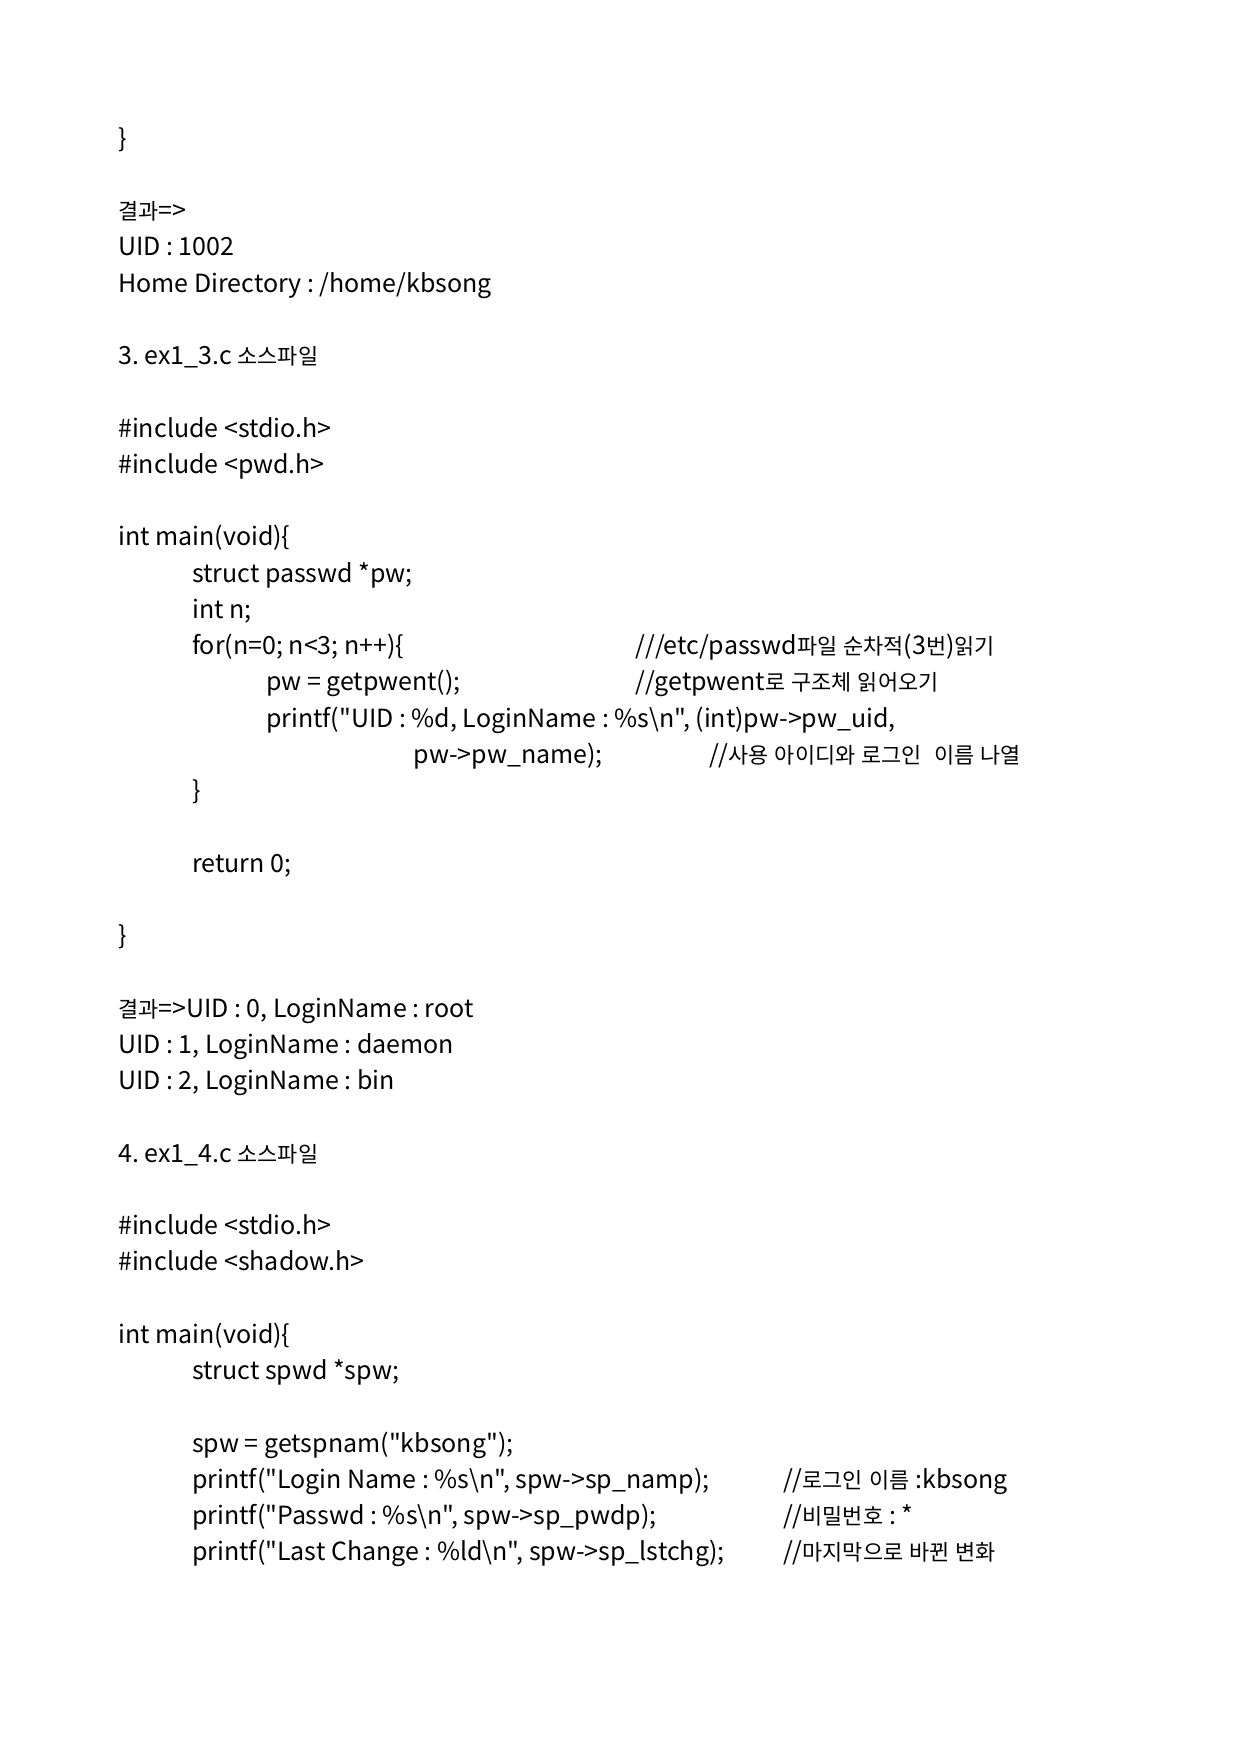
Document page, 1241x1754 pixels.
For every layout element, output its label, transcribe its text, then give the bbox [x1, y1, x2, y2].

text #include <shadow.h> [118, 1242, 1122, 1278]
text 3. ex1_3.c 소스파일 [118, 336, 1122, 372]
text for(n=0; n<3; n++){ ///etc/passwd파일 순차적(3번)읽기 [118, 626, 1122, 662]
text printf("UID : %d, LoginName : %s\n", (int)pw->pw_uid, [118, 698, 1122, 734]
text #include <stdio.h> [118, 408, 1122, 444]
text return 0; [118, 843, 1122, 879]
text pw = getpwent(); //getpwent로 구조체 읽어오기 [118, 662, 1122, 698]
text UID : 1002 [118, 227, 1122, 263]
text } [118, 118, 1122, 154]
text struct passwd *pw; [118, 553, 1122, 589]
text printf("Login Name : %s\n", spw->sp_namp); //로그인 이름 :kbsong [118, 1459, 1122, 1496]
text } [118, 771, 1122, 807]
text UID : 2, LoginName : bin [118, 1061, 1122, 1097]
text struct spwd *spw; [118, 1351, 1122, 1387]
text 결과=>UID : 0, LoginName : root [118, 988, 1122, 1024]
text Home Directory : /home/kbsong [118, 263, 1122, 299]
text pw->pw_name); //사용 아이디와 로그인 이름 나열 [118, 734, 1122, 771]
text spw = getspnam("kbsong"); [118, 1423, 1122, 1459]
text int main(void){ [118, 1314, 1122, 1351]
text int main(void){ [118, 517, 1122, 553]
text #include <stdio.h> [118, 1206, 1122, 1242]
text printf("Passwd : %s\n", spw->sp_pwdp); //비밀번호 : * [118, 1496, 1122, 1532]
text } [118, 916, 1122, 952]
text printf("Last Change : %ld\n", spw->sp_lstchg); //마지막으로 바뀐 변화 [118, 1532, 1122, 1568]
text int n; [118, 589, 1122, 626]
text UID : 1, LoginName : daemon [118, 1024, 1122, 1061]
text #include <pwd.h> [118, 444, 1122, 481]
text 결과=> [118, 191, 1122, 227]
text 4. ex1_4.c 소스파일 [118, 1133, 1122, 1169]
